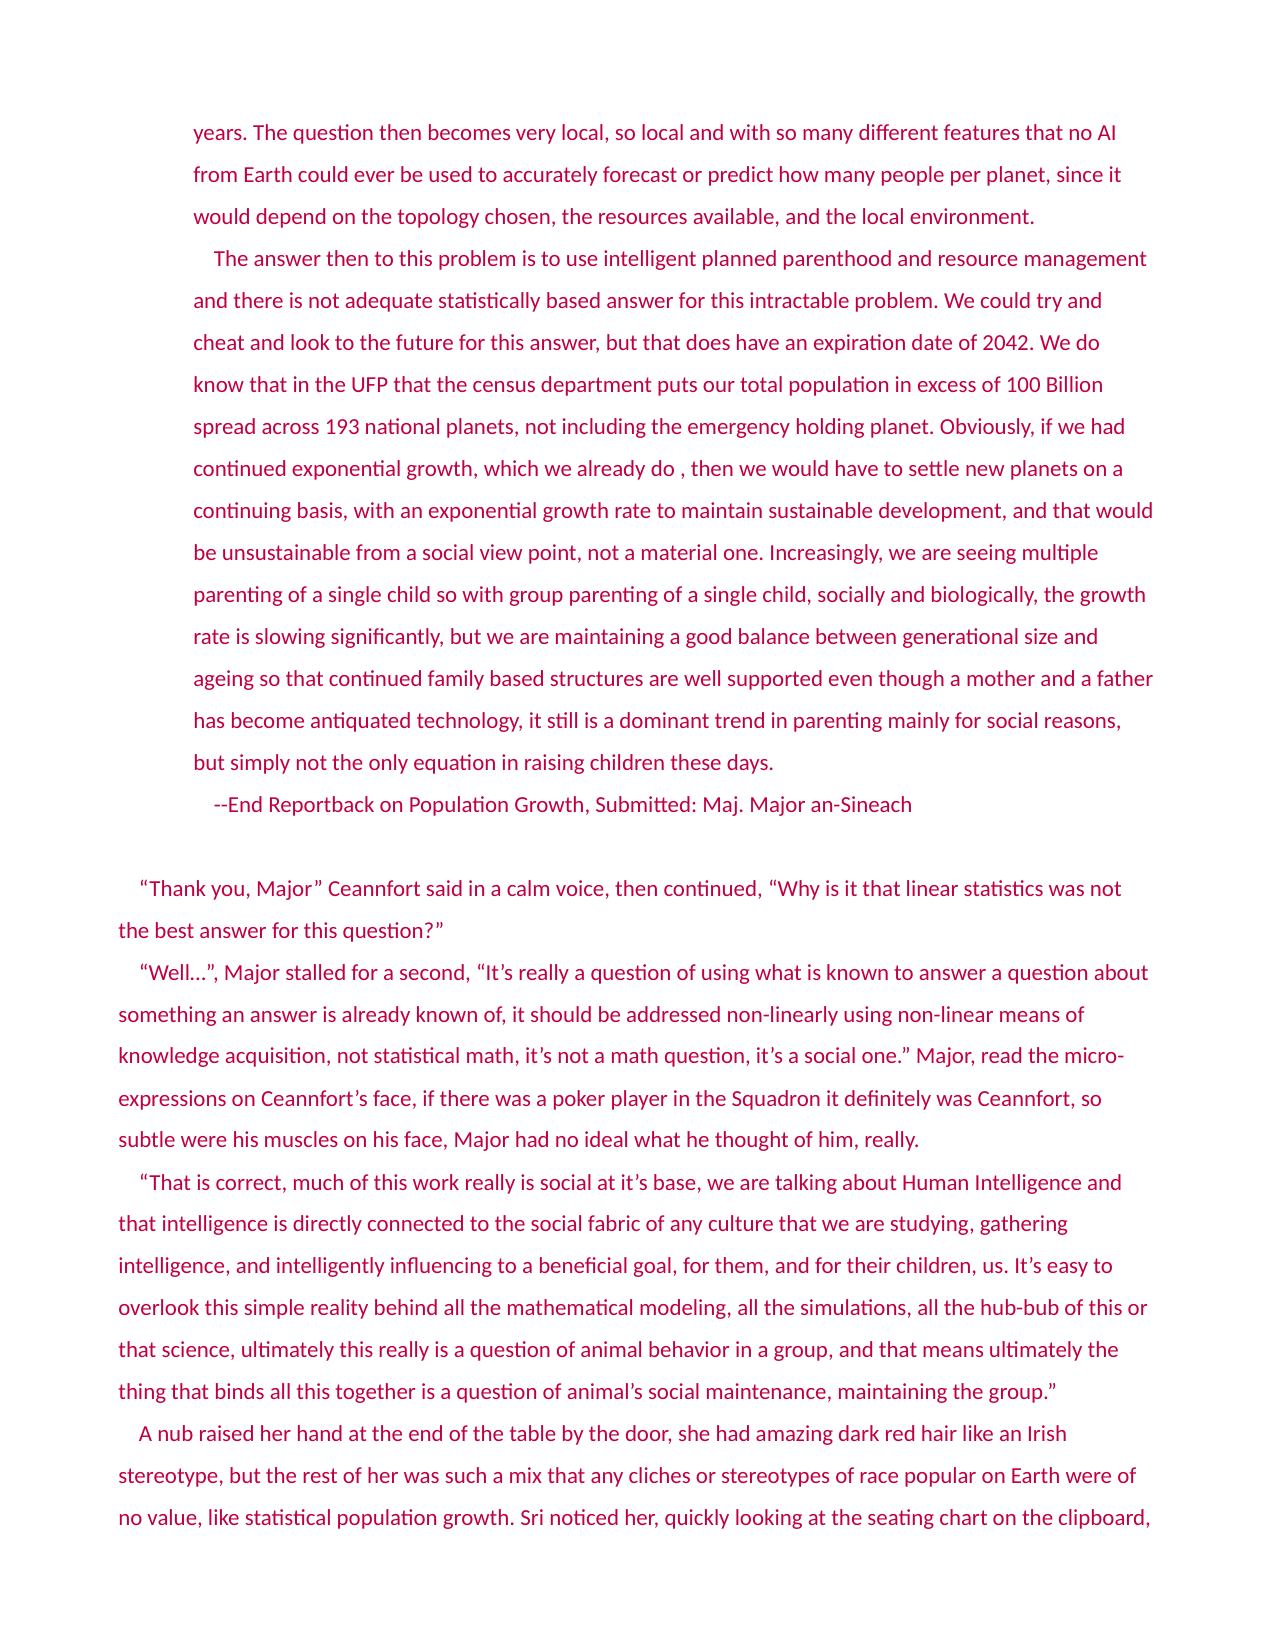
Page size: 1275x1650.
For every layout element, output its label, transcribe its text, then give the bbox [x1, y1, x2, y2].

text “Thank you, Major” Ceannfort said in a calm voice, then continued, “Why is it that linear statistics was not the best answer for this question?” [118, 874, 1157, 944]
text A nub raised her hand at the end of the table by the door, she had amazing dark red hair like an Irish stereotype, but the rest of her was such a mix that any cliches or stereotypes of race popular on Earth were of no value, like statistical population growth. Sri noticed her, quickly looking at the seating chart on the clipboard, [118, 1419, 1157, 1531]
text “Well…”, Major stalled for a second, “It’s really a question of using what is known to answer a question about something an answer is already known of, it should be addressed non-linearly using non-linear means of knowledge acquisition, not statistical math, it’s not a math question, it’s a social one.” Major, read the micro-expressions on Ceannfort’s face, if there was a poker player in the Squadron it definitely was Ceannfort, so subtle were his muscles on his face, Major had no ideal what he thought of him, really. [118, 958, 1157, 1154]
text years. The question then becomes very local, so local and with so many different features that no AI from Earth could ever be used to accurately forecast or predict how many people per planet, since it would depend on the topology chosen, the resources available, and the local environment. [193, 118, 1157, 230]
text --End Reportback on Population Growth, Submitted: Maj. Major an-Sineach [193, 790, 1157, 818]
text The answer then to this problem is to use intelligent planned parenthood and resource management and there is not adequate statistically based answer for this intractable problem. We could try and cheat and look to the future for this answer, but that does have an expiration date of 2042. We do know that in the UFP that the census department puts our total population in excess of 100 Billion spread across 193 national planets, not including the emergency holding planet. Obviously, if we had continued exponential growth, which we already do , then we would have to settle new planets on a continuing basis, with an exponential growth rate to maintain sustainable development, and that would be unsustainable from a social view point, not a material one. Increasingly, we are seeing multiple parenting of a single child so with group parenting of a single child, socially and biologically, the growth rate is slowing significantly, but we are maintaining a good balance between generational size and ageing so that continued family based structures are well supported even though a mother and a father has become antiquated technology, it still is a dominant trend in parenting mainly for social reasons, but simply not the only equation in raising children these days. [193, 244, 1157, 776]
text “That is correct, much of this work really is social at it’s base, we are talking about Human Intelligence and that intelligence is directly connected to the social fabric of any culture that we are studying, gathering intelligence, and intelligently influencing to a beneficial goal, for them, and for their children, us. It’s easy to overlook this simple reality behind all the mathematical modeling, all the simulations, all the hub-bub of this or that science, ultimately this really is a question of animal behavior in a group, and that means ultimately the thing that binds all this together is a question of animal’s social maintenance, maintaining the group.” [118, 1168, 1157, 1406]
